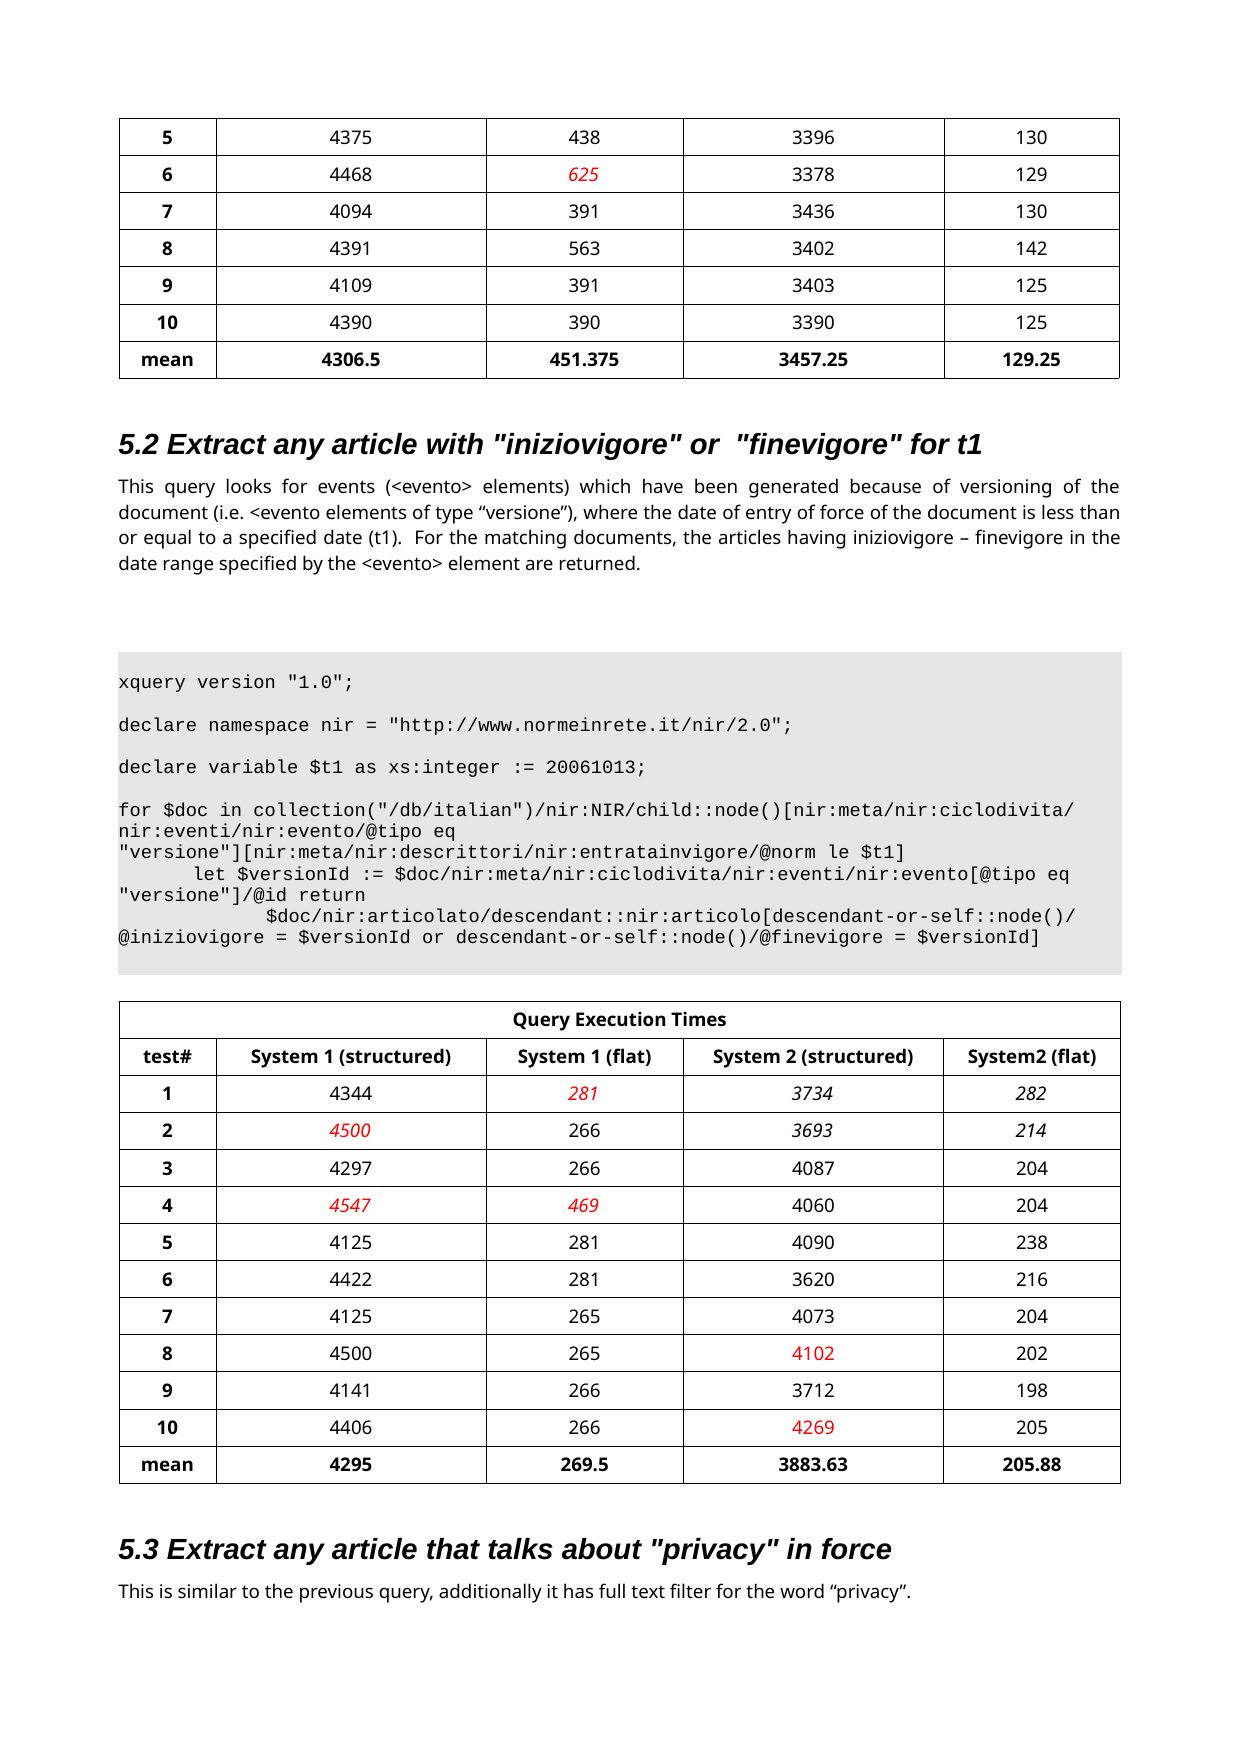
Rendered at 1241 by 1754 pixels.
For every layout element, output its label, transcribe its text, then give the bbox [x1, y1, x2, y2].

table_cell 125 [945, 267, 1119, 303]
table_cell 204 [944, 1298, 1120, 1334]
table_cell 204 [944, 1150, 1120, 1186]
table_cell 4073 [684, 1298, 943, 1334]
table_cell 3712 [684, 1372, 943, 1408]
table_cell 4125 [217, 1298, 486, 1334]
table_cell 282 [944, 1076, 1120, 1112]
table_cell 4500 [217, 1113, 486, 1149]
table_cell 3390 [684, 305, 944, 341]
table_cell test# [120, 1039, 216, 1075]
table_cell 1 [120, 1076, 216, 1112]
table_cell 6 [120, 156, 216, 192]
table_cell 9 [120, 1372, 216, 1408]
table_cell 3396 [684, 119, 944, 155]
table_cell 4344 [217, 1076, 486, 1112]
table_cell 4269 [684, 1410, 943, 1446]
text This is similar to the previous query, additionally it has full text filter for the word “privacy”. [118, 1578, 1122, 1604]
table_cell 3436 [684, 193, 944, 229]
table_cell 4306.5 [217, 342, 486, 378]
table_cell 4087 [684, 1150, 943, 1186]
table_cell System2 (flat) [944, 1039, 1120, 1075]
table_cell 563 [487, 230, 683, 266]
table_cell 266 [487, 1150, 683, 1186]
table_cell 438 [487, 119, 683, 155]
table_cell 390 [487, 305, 683, 341]
table_cell 238 [944, 1224, 1120, 1260]
table_cell 3883.63 [684, 1447, 943, 1483]
table_cell System 2 (structured) [684, 1039, 943, 1075]
table_cell 4297 [217, 1150, 486, 1186]
table_cell 204 [944, 1187, 1120, 1223]
text This query looks for events (<evento> elements) which have been generated because of versioning of the document (i.e. <evento elements of type “versione”), where the date of entry of force of the document is less than or equal to a specified date (t1). For the matching documents, the articles having iniziovigore – finevigore in the date range specified by the <evento> element are returned. [118, 473, 1122, 576]
table_cell 265 [487, 1298, 683, 1334]
table_cell 4468 [217, 156, 486, 192]
table_cell 198 [944, 1372, 1120, 1408]
table_cell 4406 [217, 1410, 486, 1446]
table_cell 391 [487, 267, 683, 303]
text xquery version "1.0"; [118, 673, 1122, 694]
table_cell 142 [945, 230, 1119, 266]
table_cell 3693 [684, 1113, 943, 1149]
table_cell 5 [120, 1224, 216, 1260]
table_cell 4102 [684, 1335, 943, 1371]
table_cell mean [120, 342, 216, 378]
table_cell System 1 (structured) [217, 1039, 486, 1075]
table_cell 4422 [217, 1261, 486, 1297]
table_cell 10 [120, 1410, 216, 1446]
table_cell mean [120, 1447, 216, 1483]
table_cell 4094 [217, 193, 486, 229]
table_cell 281 [487, 1076, 683, 1112]
table_cell 266 [487, 1372, 683, 1408]
table_cell 4090 [684, 1224, 943, 1260]
table_cell 4295 [217, 1447, 486, 1483]
table_cell 269.5 [487, 1447, 683, 1483]
table_cell 214 [944, 1113, 1120, 1149]
text let $versionId := $doc/nir:meta/nir:ciclodivita/nir:eventi/nir:evento[@tipo eq "versione"]/@id return [118, 864, 1122, 907]
table_cell 130 [945, 119, 1119, 155]
table_cell 4141 [217, 1372, 486, 1408]
table_cell 281 [487, 1224, 683, 1260]
table_cell 125 [945, 305, 1119, 341]
text declare namespace nir = "http://www.normeinrete.it/nir/2.0"; [118, 716, 1122, 737]
table_cell 205.88 [944, 1447, 1120, 1483]
table_cell 3378 [684, 156, 944, 192]
table_cell 216 [944, 1261, 1120, 1297]
table_cell 202 [944, 1335, 1120, 1371]
table_cell 265 [487, 1335, 683, 1371]
table_cell 129.25 [945, 342, 1119, 378]
text $doc/nir:articolato/descendant::nir:articolo[descendant-or-self::node()/@iniziovigore = $versionId or descendant-or-self::node()/@finevigore = $versionId] [118, 907, 1122, 949]
table_cell 4060 [684, 1187, 943, 1223]
table_cell 8 [120, 230, 216, 266]
table_cell 4547 [217, 1187, 486, 1223]
table_cell 3734 [684, 1076, 943, 1112]
table_cell 3402 [684, 230, 944, 266]
table_cell 129 [945, 156, 1119, 192]
table_cell 3620 [684, 1261, 943, 1297]
table_cell 4125 [217, 1224, 486, 1260]
table_cell 7 [120, 193, 216, 229]
subtitle 5.3 Extract any article that talks about "privacy" in force [118, 1533, 1122, 1566]
table_cell 3403 [684, 267, 944, 303]
table_cell 3 [120, 1150, 216, 1186]
table_header Query Execution Times [120, 1002, 1120, 1038]
table_cell 5 [120, 119, 216, 155]
table_cell 266 [487, 1410, 683, 1446]
table_cell 451.375 [487, 342, 683, 378]
text declare variable $t1 as xs:integer := 20061013; [118, 758, 1122, 779]
table_cell 4109 [217, 267, 486, 303]
table_cell 4500 [217, 1335, 486, 1371]
table_cell 2 [120, 1113, 216, 1149]
table_cell System 1 (flat) [487, 1039, 683, 1075]
table_cell 4375 [217, 119, 486, 155]
table_cell 281 [487, 1261, 683, 1297]
subtitle 5.2 Extract any article with "iniziovigore" or "finevigore" for t1 [118, 428, 1122, 461]
table_cell 9 [120, 267, 216, 303]
table_cell 4391 [217, 230, 486, 266]
table_cell 6 [120, 1261, 216, 1297]
table_cell 10 [120, 305, 216, 341]
table_cell 266 [487, 1113, 683, 1149]
table_cell 4390 [217, 305, 486, 341]
table_cell 205 [944, 1410, 1120, 1446]
table_cell 391 [487, 193, 683, 229]
table_cell 3457.25 [684, 342, 944, 378]
table_cell 469 [487, 1187, 683, 1223]
text for $doc in collection("/db/italian")/nir:NIR/child::node()[nir:meta/nir:ciclodivita/nir:eventi/nir:evento/@tipo eq "versione"][nir:meta/nir:descrittori/nir:entratainvigore/@norm le $t1] [118, 801, 1122, 864]
table_cell 8 [120, 1335, 216, 1371]
table_cell 130 [945, 193, 1119, 229]
table_cell 625 [487, 156, 683, 192]
table_cell 4 [120, 1187, 216, 1223]
table_cell 7 [120, 1298, 216, 1334]
